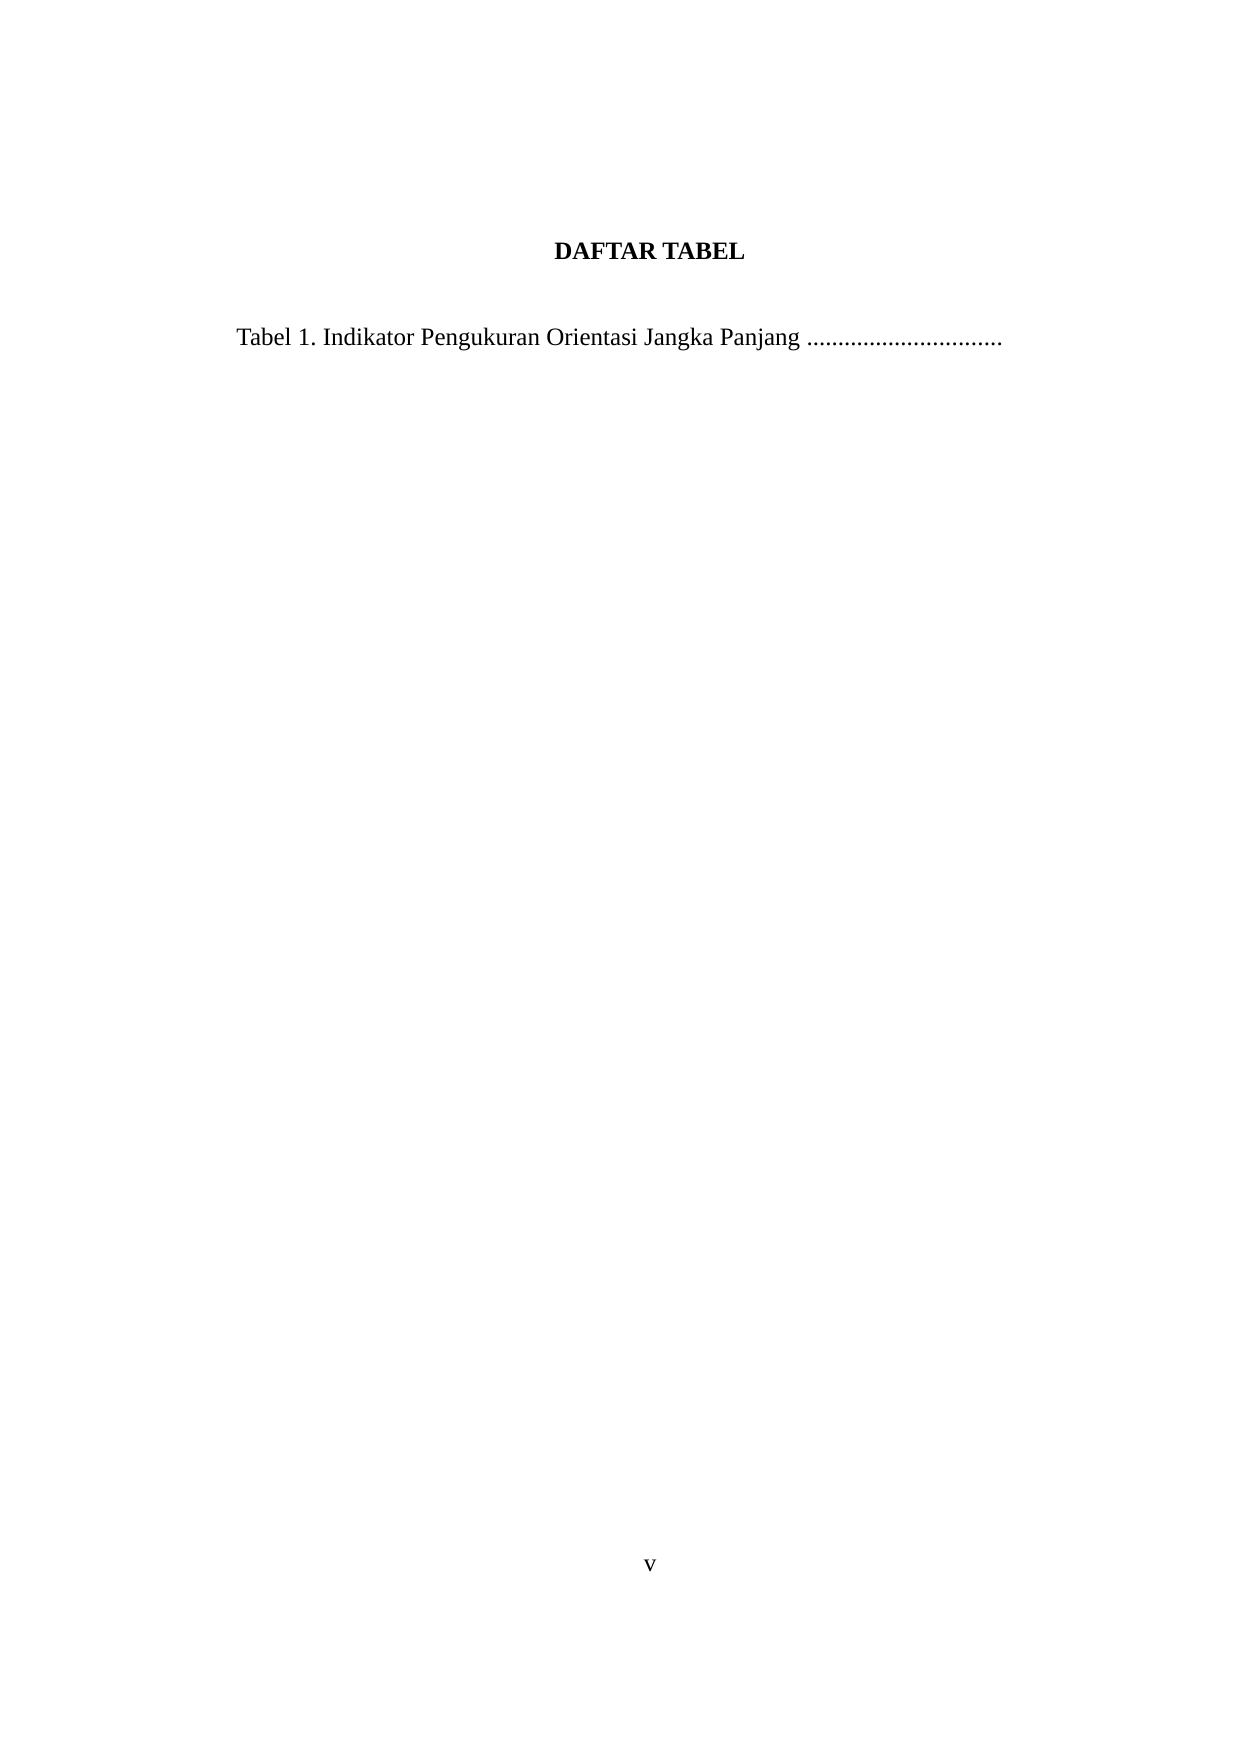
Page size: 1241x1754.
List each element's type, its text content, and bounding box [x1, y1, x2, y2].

text DAFTAR TABEL [236, 236, 1063, 265]
text Tabel 1. Indikator Pengukuran Orientasi Jangka Panjang [236, 322, 1063, 351]
